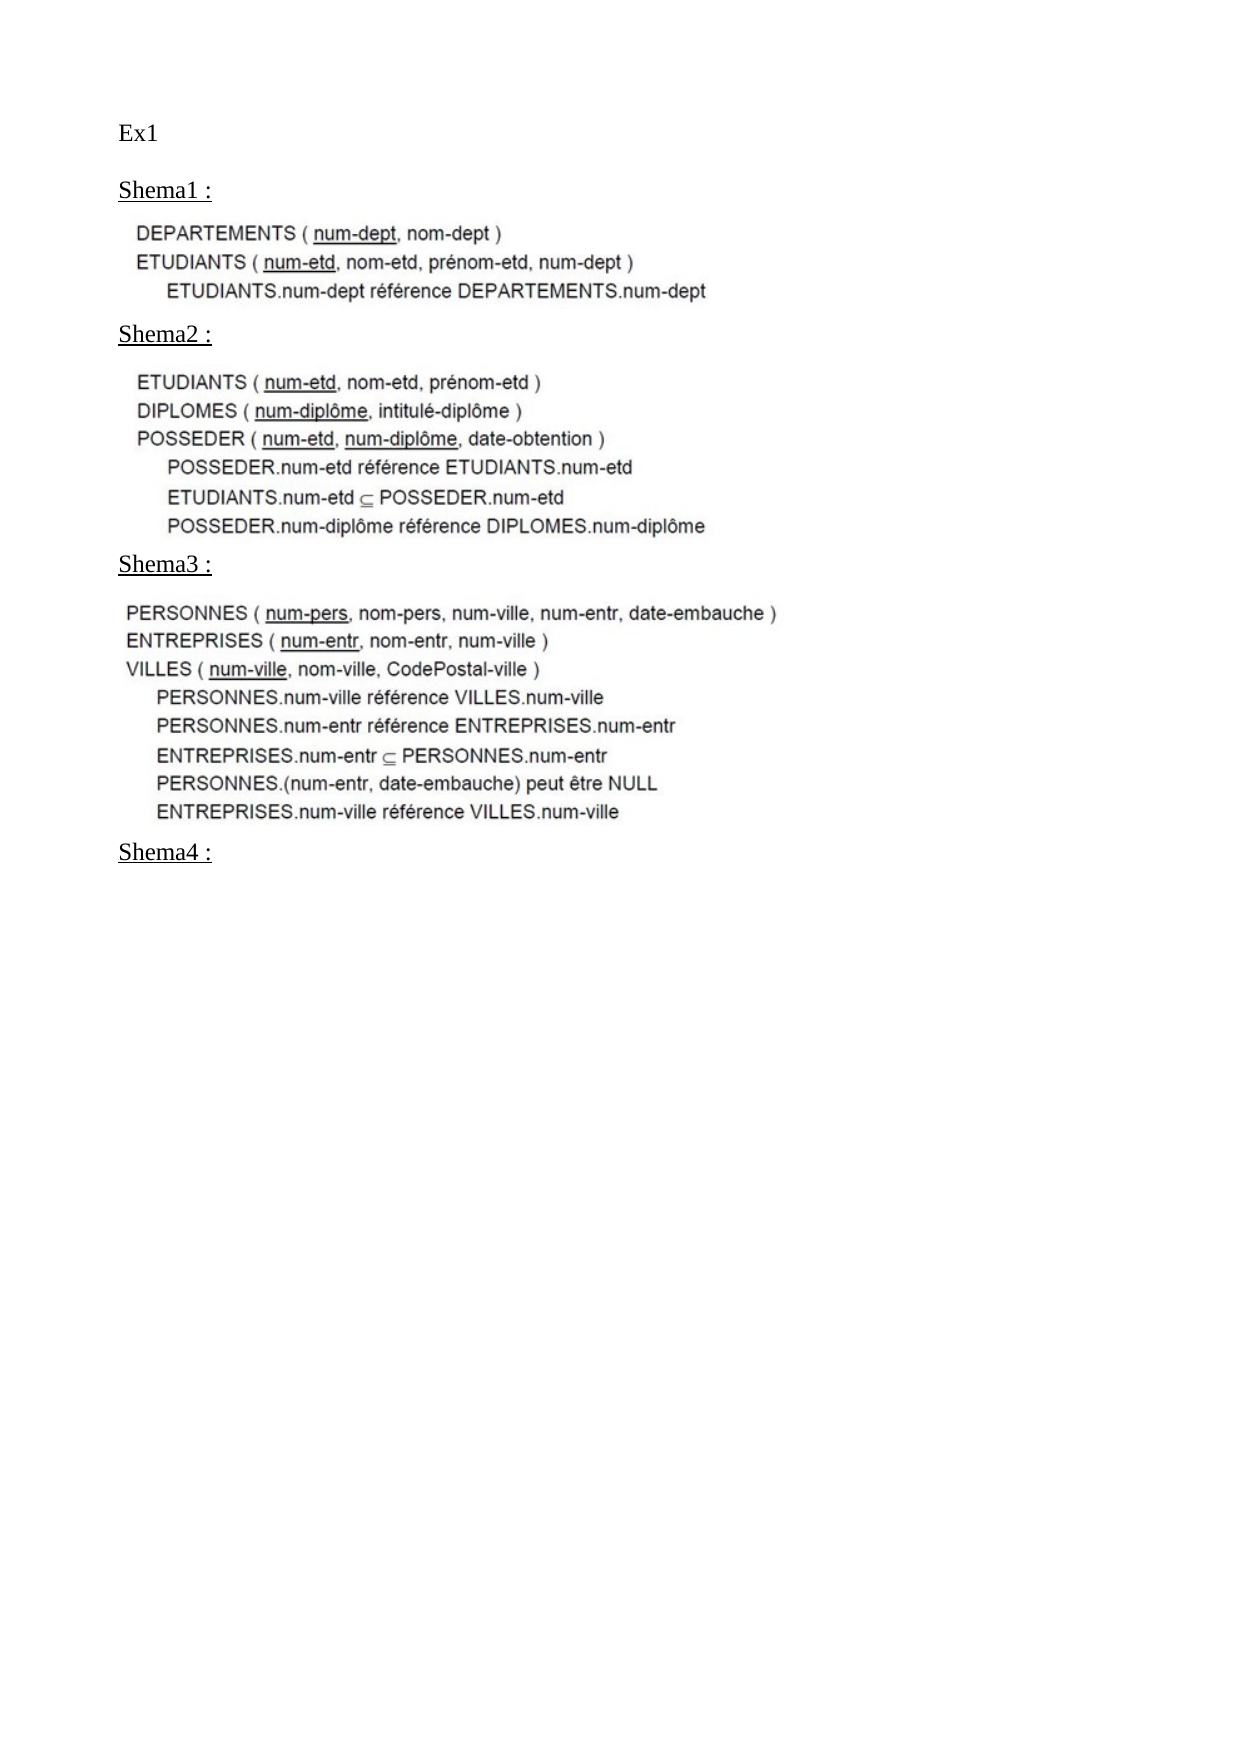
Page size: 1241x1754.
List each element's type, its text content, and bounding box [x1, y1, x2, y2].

text Shema2 : [118, 319, 1122, 348]
text Ex1 [118, 118, 1122, 147]
picture [123, 595, 785, 827]
text Shema4 : [118, 837, 1122, 866]
text Shema3 : [118, 549, 1122, 578]
picture [128, 214, 719, 309]
text Shema1 : [118, 176, 1122, 204]
picture [133, 364, 718, 544]
